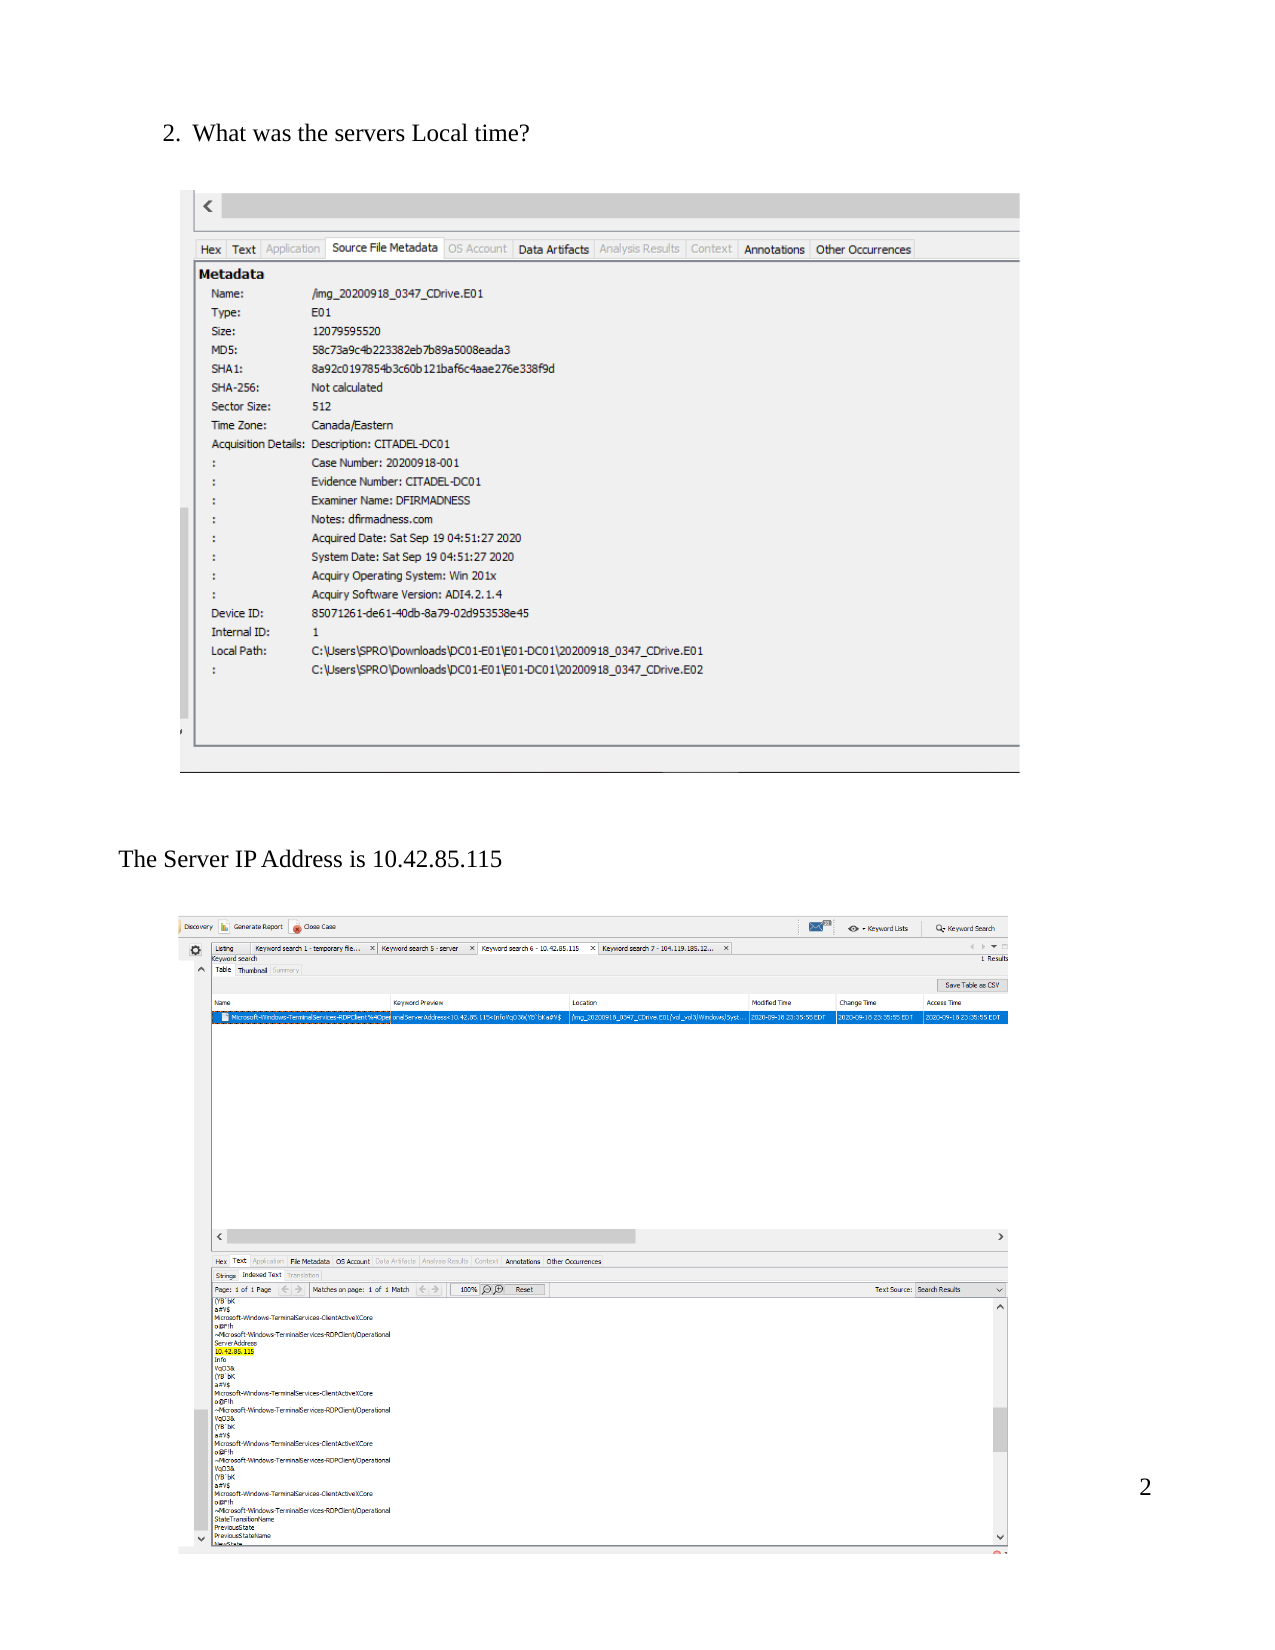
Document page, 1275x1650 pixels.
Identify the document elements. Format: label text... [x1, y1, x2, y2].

picture [178, 908, 1008, 1554]
list What was the servers Local time? [162, 118, 1157, 147]
text The Server IP Address is 10.42.85.115 [118, 844, 1157, 873]
text [118, 1472, 178, 1501]
text 2 [1008, 1472, 1157, 1501]
picture [180, 190, 1020, 773]
